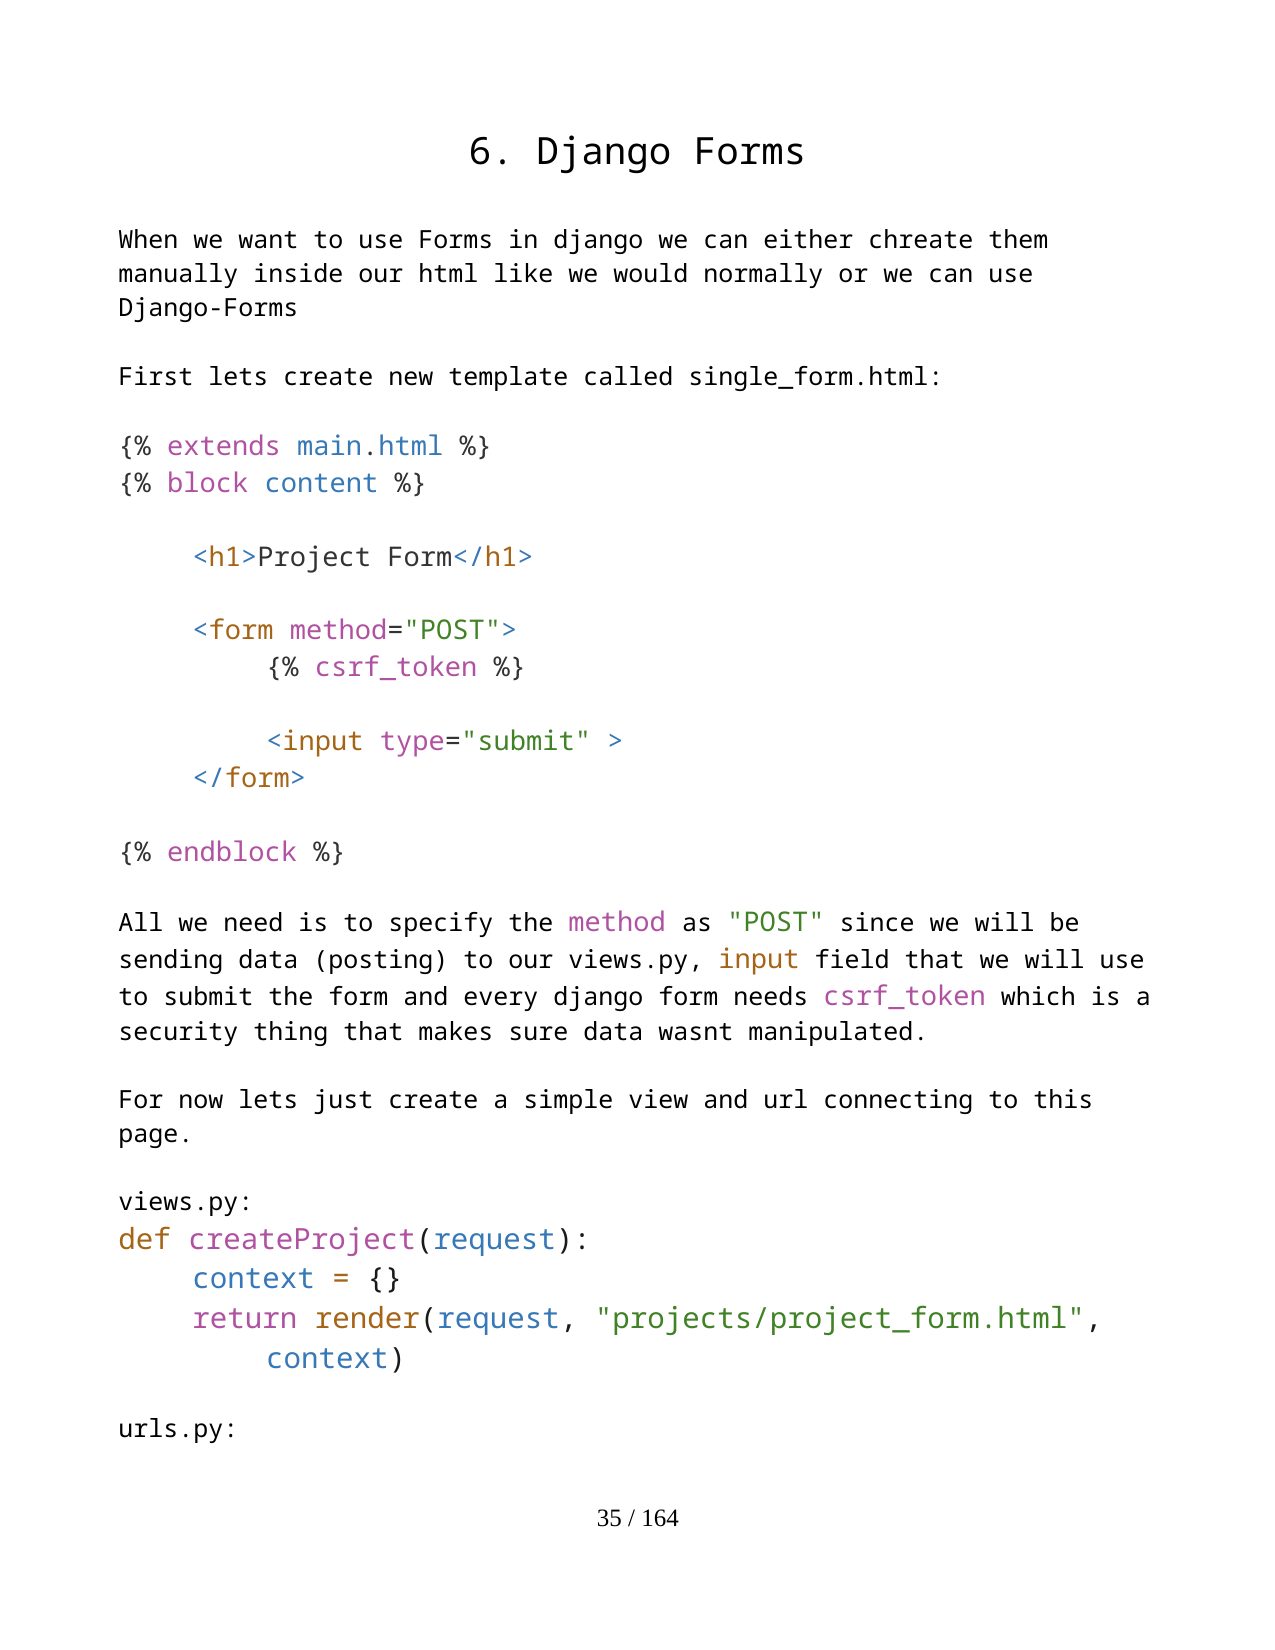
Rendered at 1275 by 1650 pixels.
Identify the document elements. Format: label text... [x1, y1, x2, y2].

text <form method="POST"> [118, 611, 1157, 648]
text <h1>Project Form</h1> [118, 537, 1157, 574]
text When we want to use Forms in django we can either chreate them manually inside our html like we would normally or we can use [118, 222, 1157, 290]
text def createProject(request): [118, 1218, 1157, 1258]
text return render(request, "projects/project_form.html", context) [118, 1297, 1157, 1377]
text views.py: [118, 1184, 1157, 1218]
text </form> [118, 758, 1157, 795]
text First lets create new template called single_form.html: [118, 358, 1157, 392]
text {% extends main.html %} [118, 426, 1157, 463]
text {% csrf_token %} [118, 648, 1157, 684]
text {% block content %} [118, 463, 1157, 500]
text All we need is to specify the method as "POST" since we will be sending data (posting) to our views.py, input field that we will use to submit the form and every django form needs csrf_token which is a security thing that makes sure data wasnt manipulated. [118, 903, 1157, 1048]
subtitle 6. Django Forms [118, 124, 1157, 175]
text urls.py: [118, 1411, 1157, 1445]
text For now lets just create a simple view and url connecting to this page. [118, 1082, 1157, 1150]
text Django-Forms [118, 290, 1157, 324]
text {% endblock %} [118, 832, 1157, 869]
text <input type="submit" > [118, 721, 1157, 758]
text context = {} [118, 1258, 1157, 1297]
